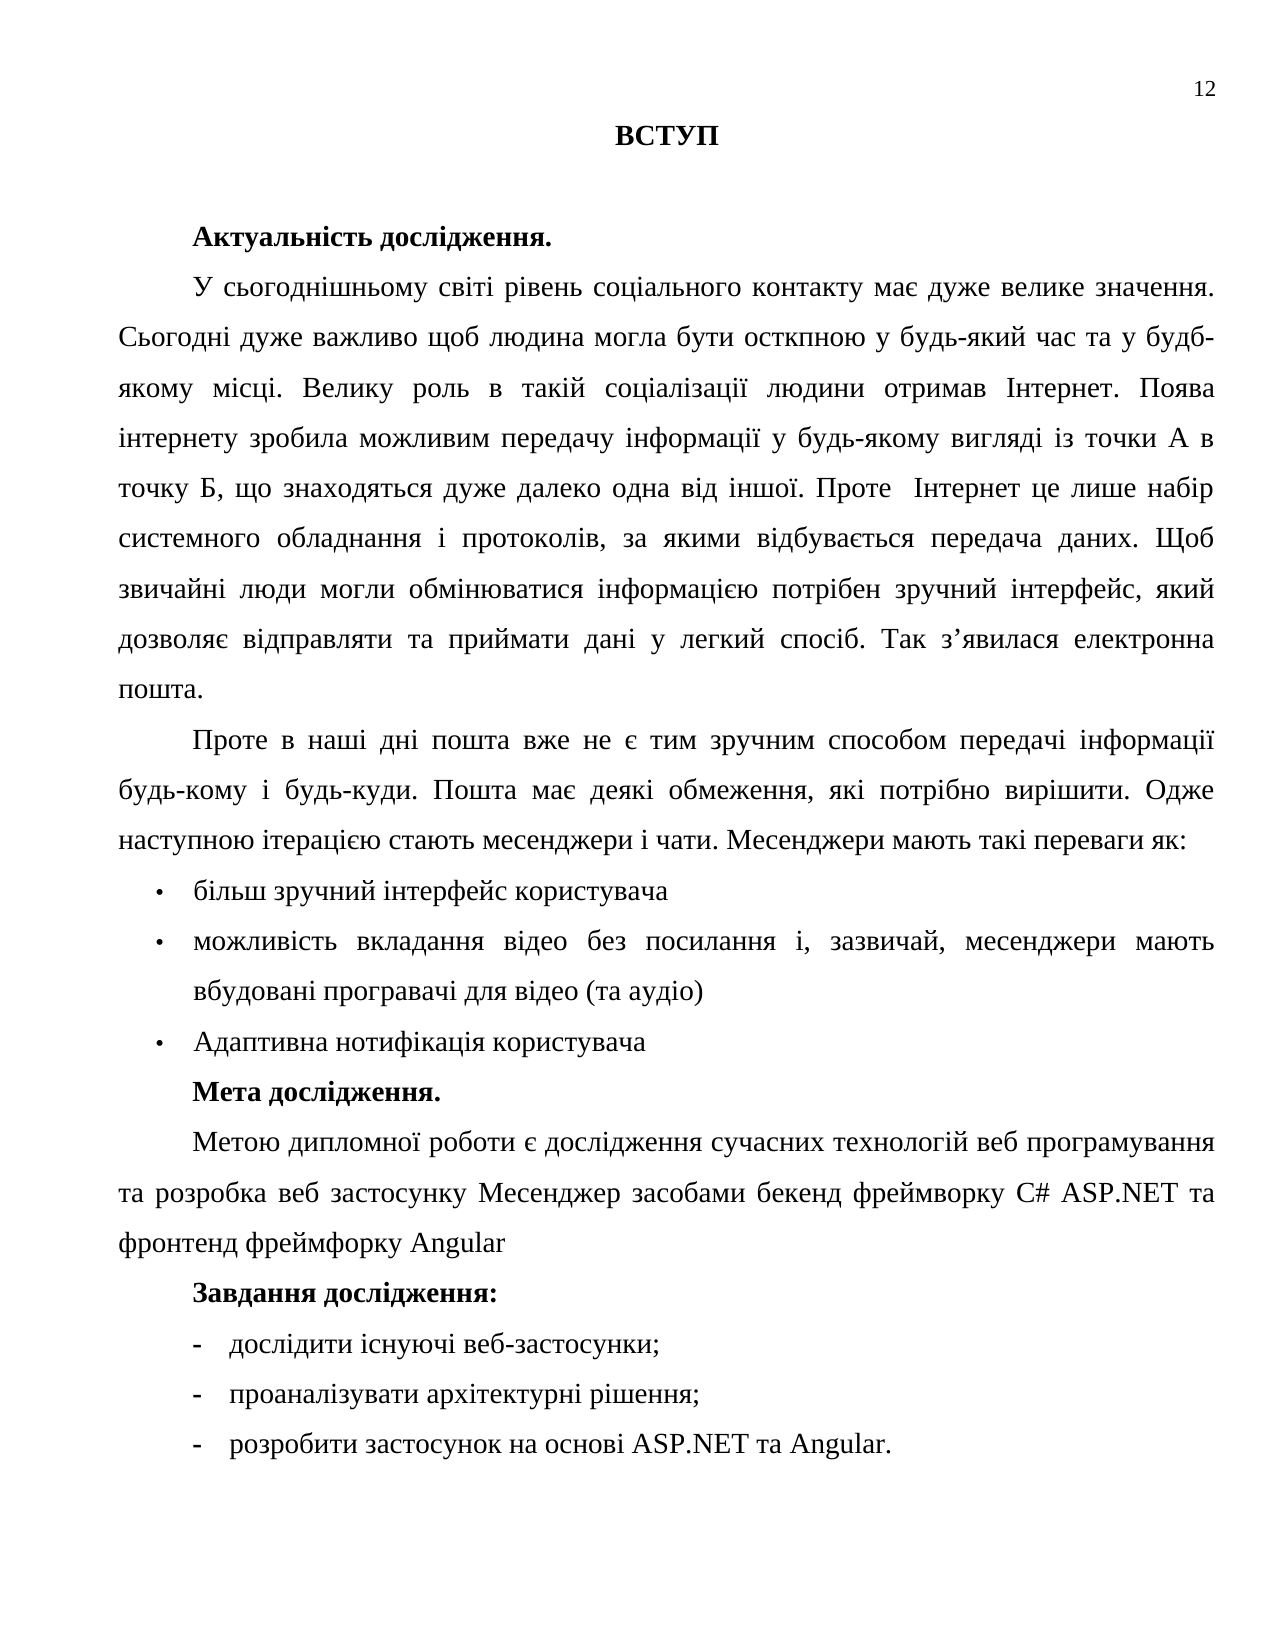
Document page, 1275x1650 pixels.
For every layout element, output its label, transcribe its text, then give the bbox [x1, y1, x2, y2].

list проаналізувати архітектурні рішення; [192, 1376, 1216, 1409]
list можливість вкладання відео без посилання і, зазвичай, месенджери мають вбудовані програвачі для відео (та аудіо) [156, 923, 1216, 1007]
list Адаптивна нотифікація користувача [156, 1024, 1216, 1057]
list дослідити існуючі веб-застосунки; [192, 1326, 1216, 1359]
list більш зручний інтерфейс користувача [156, 873, 1216, 906]
text Проте в наші дні пошта вже не є тим зручним способом передачі інформації будь-кому і будь-куди. Пошта має деякі обмеження, які потрібно вирішити. Одже наступною ітерацією стають месенджери і чати. Месенджери мають такі переваги як: [118, 722, 1216, 856]
text У сьогоднішньому світі рівень соціального контакту має дуже велике значення. Сьогодні дуже важливо щоб людина могла бути осткпною у будь-який час та у будб-якому місці. Велику роль в такій соціалізації людини отримав Інтернет. Поява інтернету зробила можливим передачу інформації у будь-якому вигляді із точки А в точку Б, що знаходяться дуже далеко одна від іншої. Проте Інтернет це лише набір системного обладнання і протоколів, за якими відбувається передача даних. Щоб звичайні люди могли обмінюватися інформацією потрібен зручний інтерфейс, який дозволяє відправляти та приймати дані у легкий спосіб. Так з’явилася електронна пошта. [118, 269, 1216, 705]
text Завдання дослідження: [118, 1275, 1216, 1309]
subtitle ВСТУП [118, 118, 1216, 152]
text Актуальність дослідження. [118, 219, 1216, 252]
text Метою дипломної роботи є дослідження сучасних технологій веб програмування та розробка веб застосунку Месенджер засобами бекенд фреймворку C# ASP.NET та фронтенд фреймфорку Angular [118, 1124, 1216, 1259]
text Мета дослідження. [118, 1074, 1216, 1108]
list розробити застосунок на основі ASP.NET та Angular. [192, 1426, 1216, 1460]
